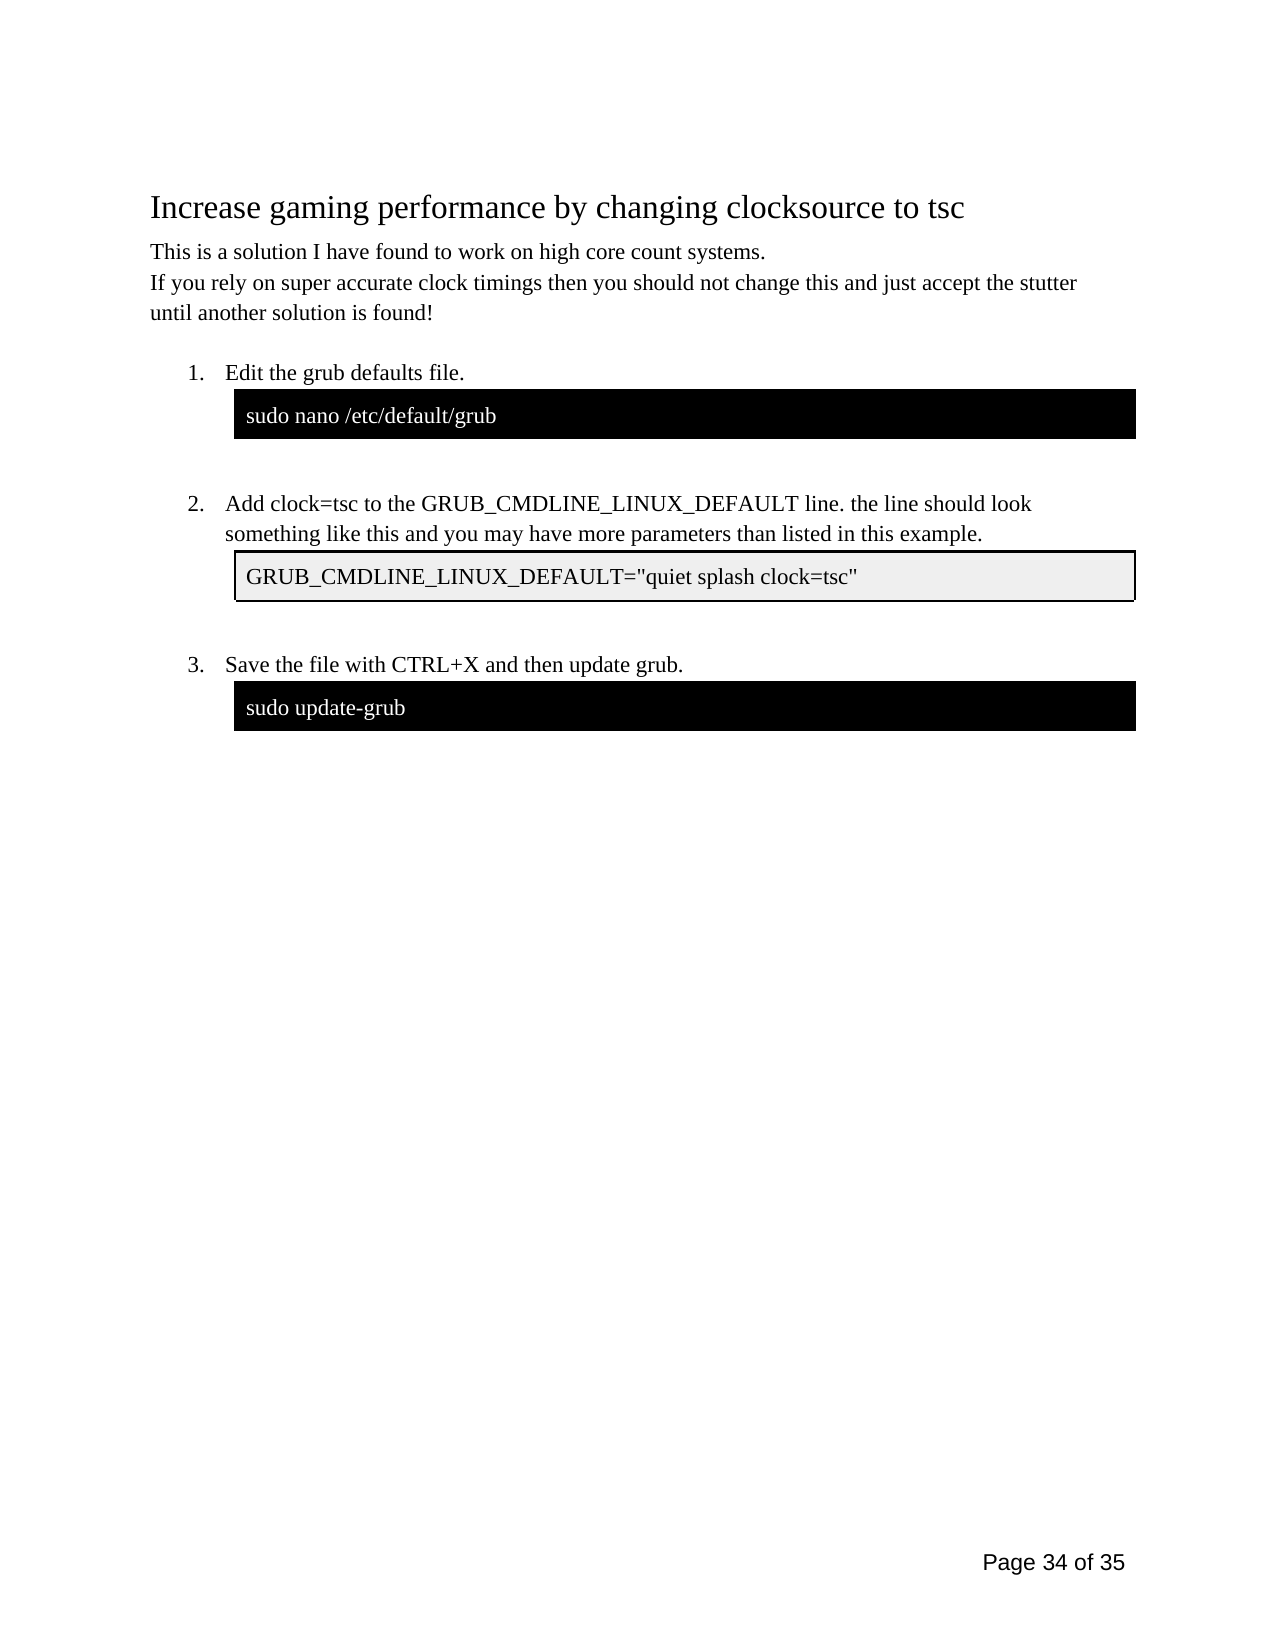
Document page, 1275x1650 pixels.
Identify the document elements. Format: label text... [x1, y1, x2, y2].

subtitle Increase gaming performance by changing clocksource to tsc [150, 187, 1125, 226]
list Add clock=tsc to the GRUB_CMDLINE_LINUX_DEFAULT line. the line should look something like this and you may have more parameters than listed in this example. [187, 490, 1125, 547]
list Edit the grub defaults file. [187, 359, 1125, 386]
table_header GRUB_CMDLINE_LINUX_DEFAULT="quiet splash clock=tsc" [236, 553, 1134, 600]
table_cell [236, 733, 1134, 780]
table_cell [236, 441, 1134, 488]
text This is a solution I have found to work on high core count systems. If you rely on super accurate clock timings then you should not change this and just accept the stutter until another solution is found! [150, 238, 1125, 325]
table_header sudo update-grub [236, 683, 1134, 731]
table_header sudo nano /etc/default/grub [236, 391, 1134, 439]
list Save the file with CTRL+X and then update grub. [187, 651, 1125, 677]
table_cell [236, 602, 1134, 649]
